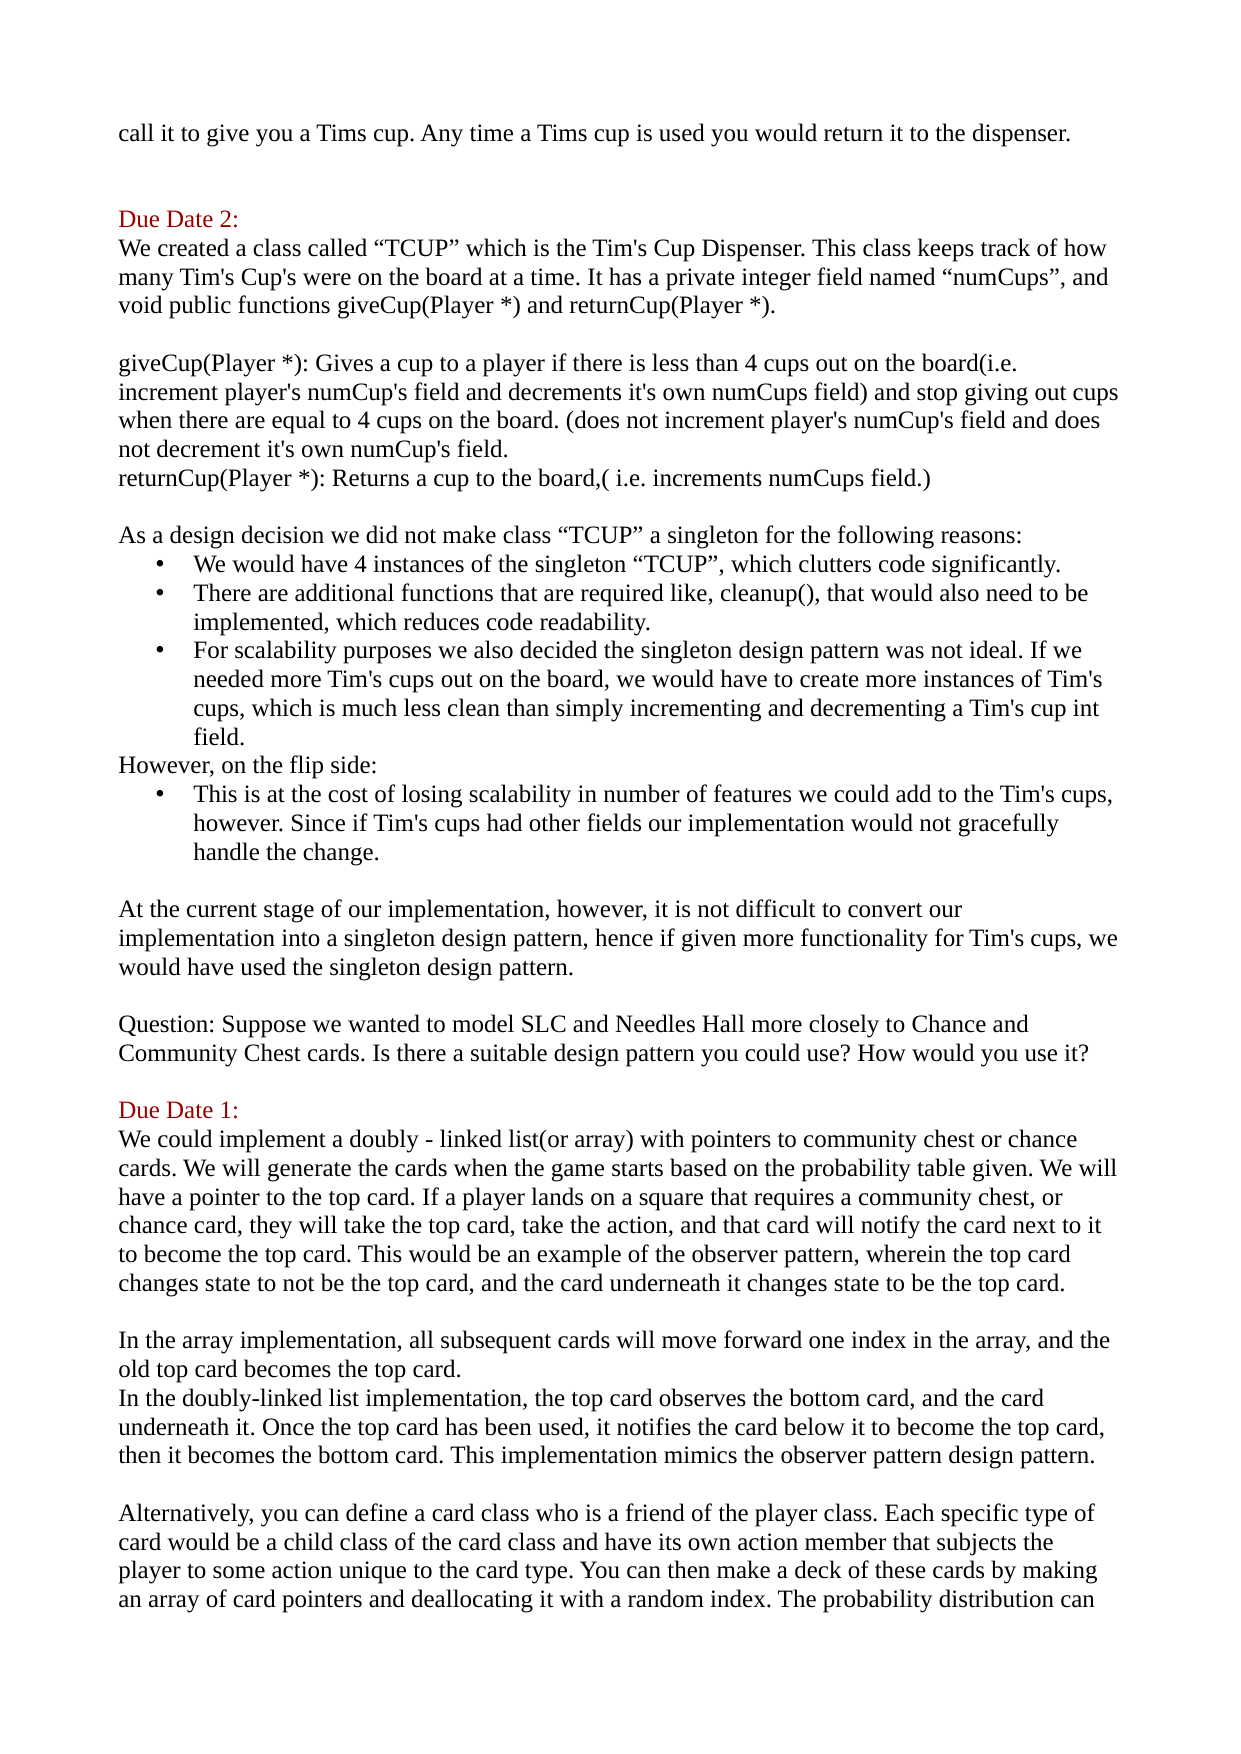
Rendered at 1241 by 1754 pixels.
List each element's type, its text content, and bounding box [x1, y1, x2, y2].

text We created a class called “TCUP” which is the Tim's Cup Dispenser. This class keeps track of how many Tim's Cup's were on the board at a time. It has a private integer field named “numCups”, and void public functions giveCup(Player *) and returnCup(Player *). [118, 233, 1122, 319]
text Due Date 2: [118, 204, 1122, 233]
text At the current stage of our implementation, however, it is not difficult to convert our implementation into a singleton design pattern, hence if given more functionality for Tim's cups, we would have used the singleton design pattern. [118, 894, 1122, 1009]
list This is at the cost of losing scalability in number of features we could add to the Tim's cups, however. Since if Tim's cups had other fields our implementation would not gracefully handle the change. [156, 779, 1122, 866]
text As a design decision we did not make class “TCUP” a singleton for the following reasons: [118, 521, 1122, 549]
text returnCup(Player *): Returns a cup to the board,( i.e. increments numCups field.) [118, 463, 1122, 492]
list There are additional functions that are required like, cleanup(), that would also need to be implemented, which reduces code readability. [156, 578, 1122, 636]
text In the array implementation, all subsequent cards will move forward one index in the array, and the old top card becomes the top card. [118, 1326, 1122, 1383]
text giveCup(Player *): Gives a cup to a player if there is less than 4 cups out on the board(i.e. increment player's numCup's field and decrements it's own numCups field) and stop giving out cups when there are equal to 4 cups on the board. (does not increment player's numCup's field and does not decrement it's own numCup's field. [118, 348, 1122, 463]
text However, on the flip side: [118, 751, 1122, 779]
text Alternatively, you can define a card class who is a friend of the player class. Each specific type of card would be a child class of the card class and have its own action member that subjects the player to some action unique to the card type. You can then make a deck of these cards by making an array of card pointers and deallocating it with a random index. The probability distribution can [118, 1498, 1122, 1613]
text call it to give you a Tims cup. Any time a Tims cup is used you would return it to the dispenser. [118, 118, 1122, 147]
list For scalability purposes we also decided the singleton design pattern was not ideal. If we needed more Tim's cups out on the board, we would have to create more instances of Tim's cups, which is much less clean than simply incrementing and decrementing a Tim's cup int field. [156, 636, 1122, 751]
text In the doubly-linked list implementation, the top card observes the bottom card, and the card underneath it. Once the top card has been used, it notifies the card below it to become the top card, then it becomes the bottom card. This implementation mimics the observer pattern design pattern. [118, 1383, 1122, 1469]
text We could implement a doubly - linked list(or array) with pointers to community chest or chance cards. We will generate the cards when the game starts based on the probability table given. We will have a pointer to the top card. If a player lands on a square that requires a community chest, or chance card, they will take the top card, take the action, and that card will notify the card next to it to become the top card. This would be an example of the observer pattern, wherein the top card changes state to not be the top card, and the card underneath it changes state to be the top card. [118, 1124, 1122, 1297]
text Question: Suppose we wanted to model SLC and Needles Hall more closely to Chance and Community Chest cards. Is there a suitable design pattern you could use? How would you use it? [118, 1009, 1122, 1067]
text Due Date 1: [118, 1096, 1122, 1124]
list We would have 4 instances of the singleton “TCUP”, which clutters code significantly. [156, 549, 1122, 578]
